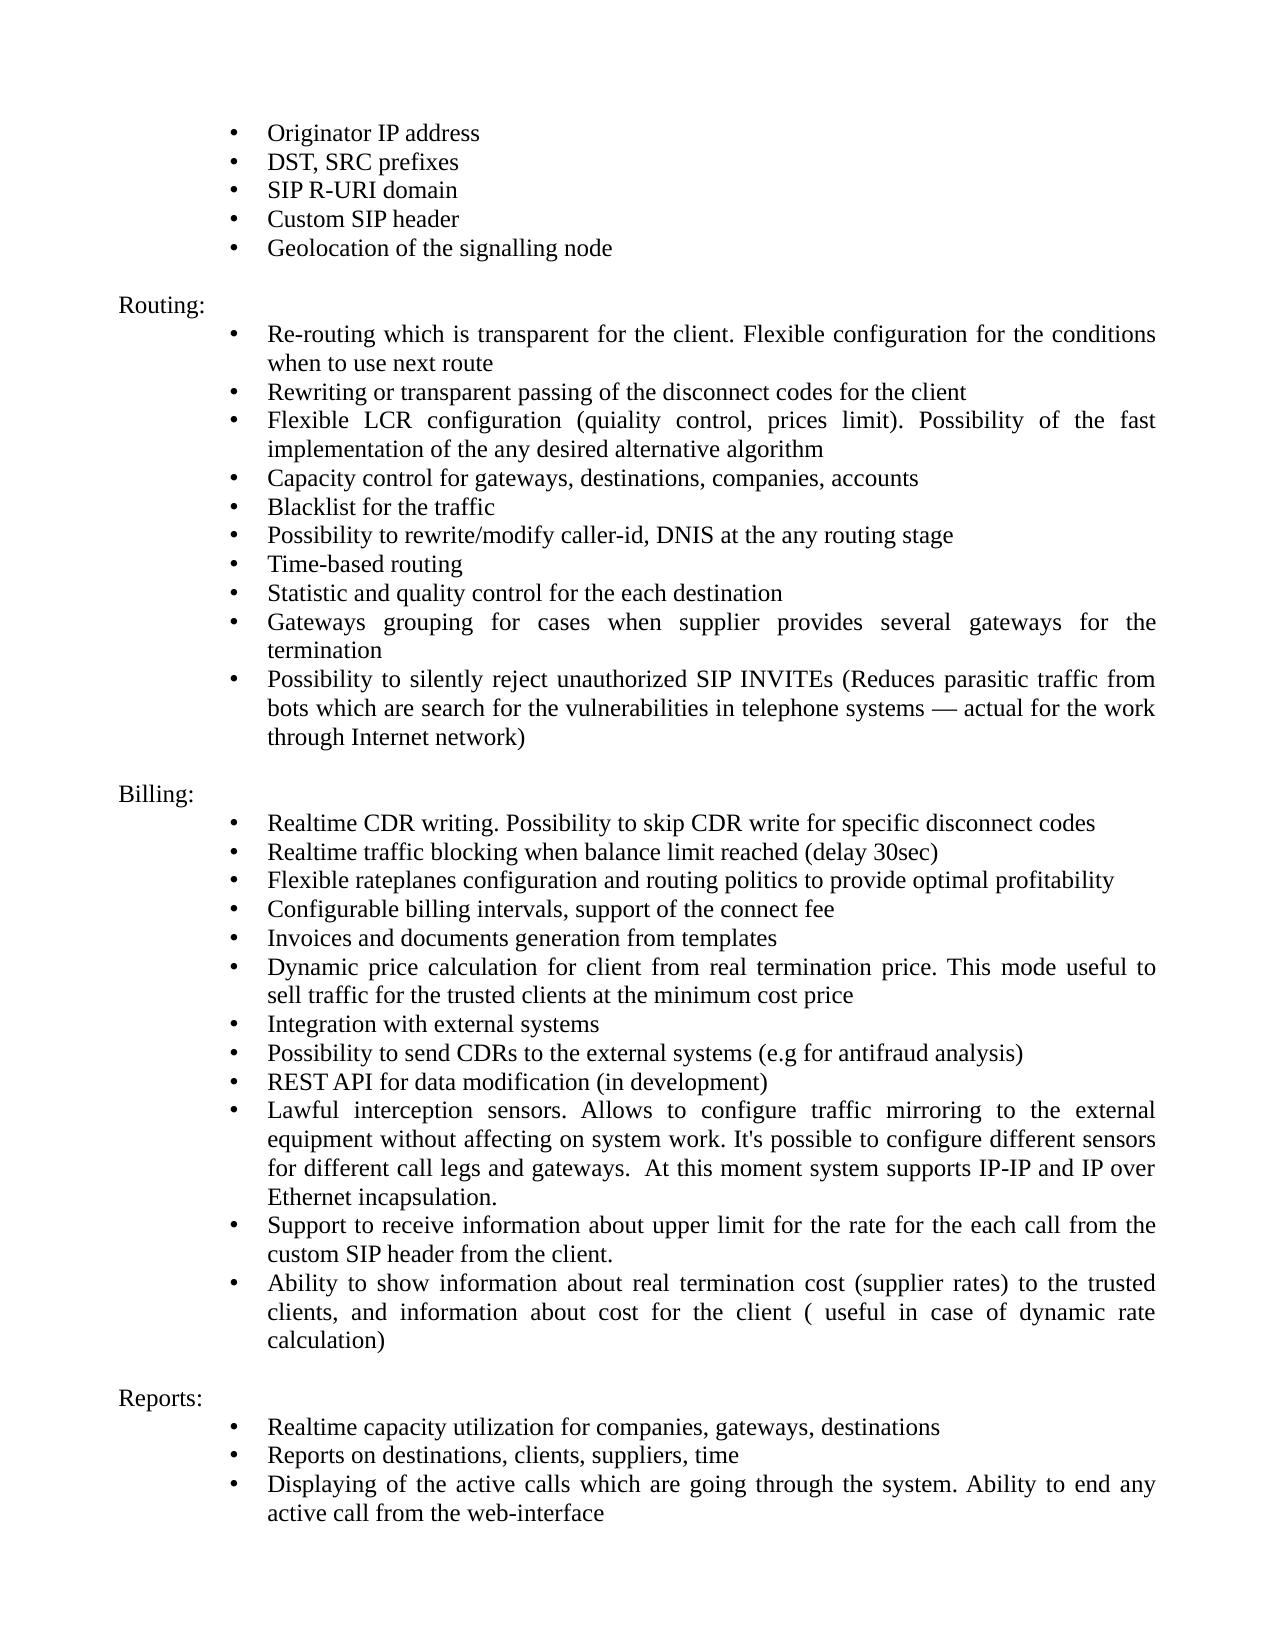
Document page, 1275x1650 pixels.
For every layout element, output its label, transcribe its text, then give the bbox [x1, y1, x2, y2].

list Re-routing which is transparent for the client. Flexible configuration for the conditions when to use next route [229, 319, 1157, 377]
list Capacity control for gateways, destinations, companies, accounts [229, 463, 1157, 492]
list Realtime traffic blocking when balance limit reached (delay 30sec) [229, 837, 1157, 866]
text Reports: [118, 1383, 1157, 1412]
list DST, SRC prefixes [229, 147, 1157, 176]
list Statistic and quality control for the each destination [229, 578, 1157, 607]
list Dynamic price calculation for client from real termination price. This mode useful to sell traffic for the trusted clients at the minimum cost price [229, 952, 1157, 1009]
list Configurable billing intervals, support of the connect fee [229, 894, 1157, 923]
list SIP R-URI domain [229, 176, 1157, 204]
list Flexible LCR configuration (quiality control, prices limit). Possibility of the fast implementation of the any desired alternative algorithm [229, 406, 1157, 463]
list Blacklist for the traffic [229, 492, 1157, 521]
list Possibility to send CDRs to the external systems (e.g for antifraud analysis) [229, 1038, 1157, 1067]
list Rewriting or transparent passing of the disconnect codes for the client [229, 377, 1157, 406]
text Routing: [118, 291, 1157, 319]
list Custom SIP header [229, 204, 1157, 233]
list REST API for data modification (in development) [229, 1067, 1157, 1096]
list Originator IP address [229, 118, 1157, 147]
list Lawful interception sensors. Allows to configure traffic mirroring to the external equipment without affecting on system work. It's possible to configure different sensors for different call legs and gateways. At this moment system supports IP-IP and IP over Ethernet incapsulation. [229, 1096, 1157, 1211]
list Gateways grouping for cases when supplier provides several gateways for the termination [229, 607, 1157, 664]
list Possibility to rewrite/modify caller-id, DNIS at the any routing stage [229, 521, 1157, 549]
list Displaying of the active calls which are going through the system. Ability to end any active call from the web-interface [229, 1469, 1157, 1527]
list Ability to show information about real termination cost (supplier rates) to the trusted clients, and information about cost for the client ( useful in case of dynamic rate calculation) [229, 1268, 1157, 1354]
list Reports on destinations, clients, suppliers, time [229, 1441, 1157, 1469]
list Integration with external systems [229, 1009, 1157, 1038]
list Support to receive information about upper limit for the rate for the each call from the custom SIP header from the client. [229, 1211, 1157, 1268]
list Possibility to silently reject unauthorized SIP INVITEs (Reduces parasitic traffic from bots which are search for the vulnerabilities in telephone systems — actual for the work through Internet network) [229, 664, 1157, 751]
list Time-based routing [229, 549, 1157, 578]
list Geolocation of the signalling node [229, 233, 1157, 262]
list Flexible rateplanes configuration and routing politics to provide optimal profitability [229, 866, 1157, 894]
list Invoices and documents generation from templates [229, 923, 1157, 952]
text Billing: [118, 779, 1157, 808]
list Realtime capacity utilization for companies, gateways, destinations [229, 1412, 1157, 1441]
list Realtime CDR writing. Possibility to skip CDR write for specific disconnect codes [229, 808, 1157, 837]
